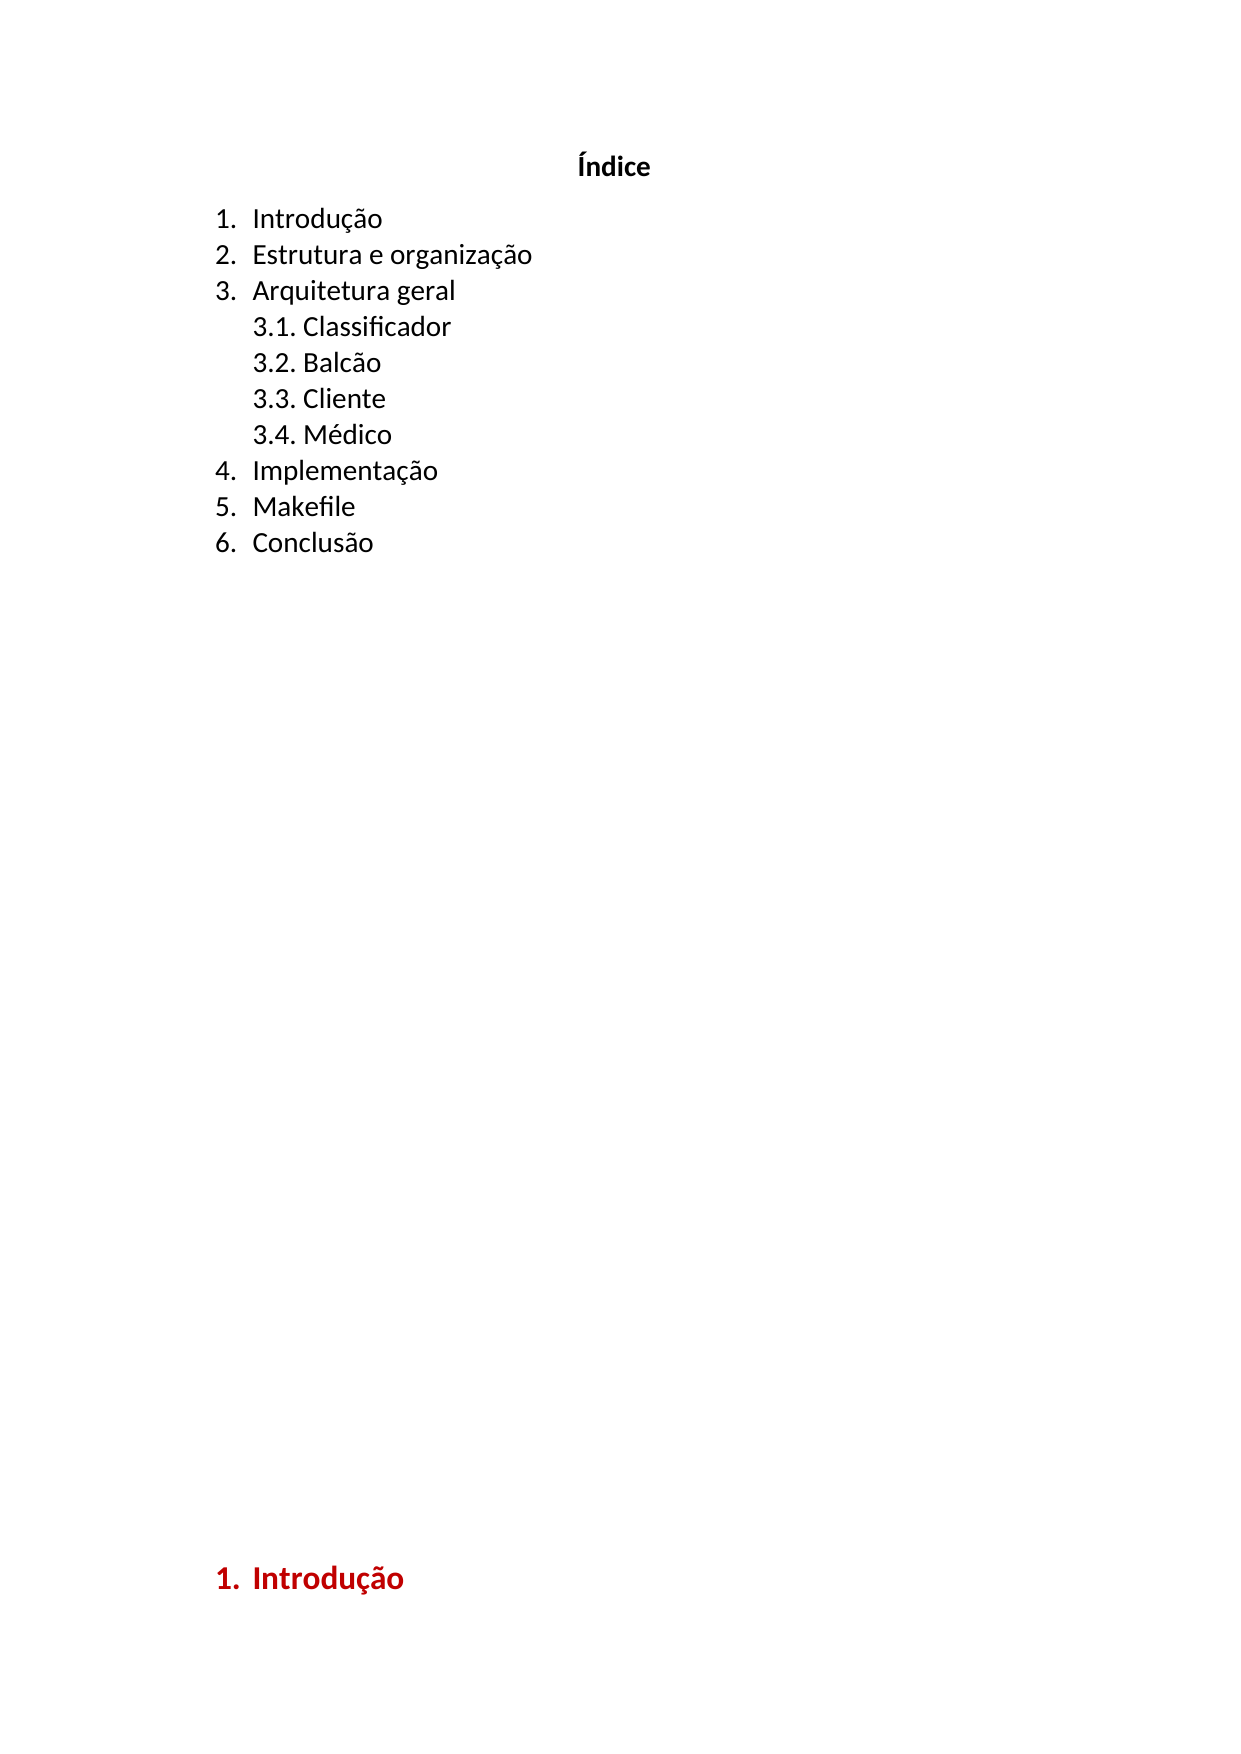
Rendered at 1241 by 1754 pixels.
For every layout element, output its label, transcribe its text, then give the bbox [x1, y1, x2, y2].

list Makefile [215, 488, 1063, 523]
list Introdução [215, 200, 1063, 236]
list 3.1. Classificador [252, 308, 1063, 344]
list 3.3. Cliente [252, 380, 1063, 416]
list 3.2. Balcão [252, 344, 1063, 379]
list Arquitetura geral [215, 272, 1063, 308]
list Conclusão [215, 524, 1063, 559]
list Introdução [215, 1557, 1063, 1598]
list Estrutura e organização [215, 236, 1063, 272]
list Implementação [215, 452, 1063, 487]
list 3.4. Médico [252, 416, 1063, 451]
text Índice [472, 148, 1063, 183]
